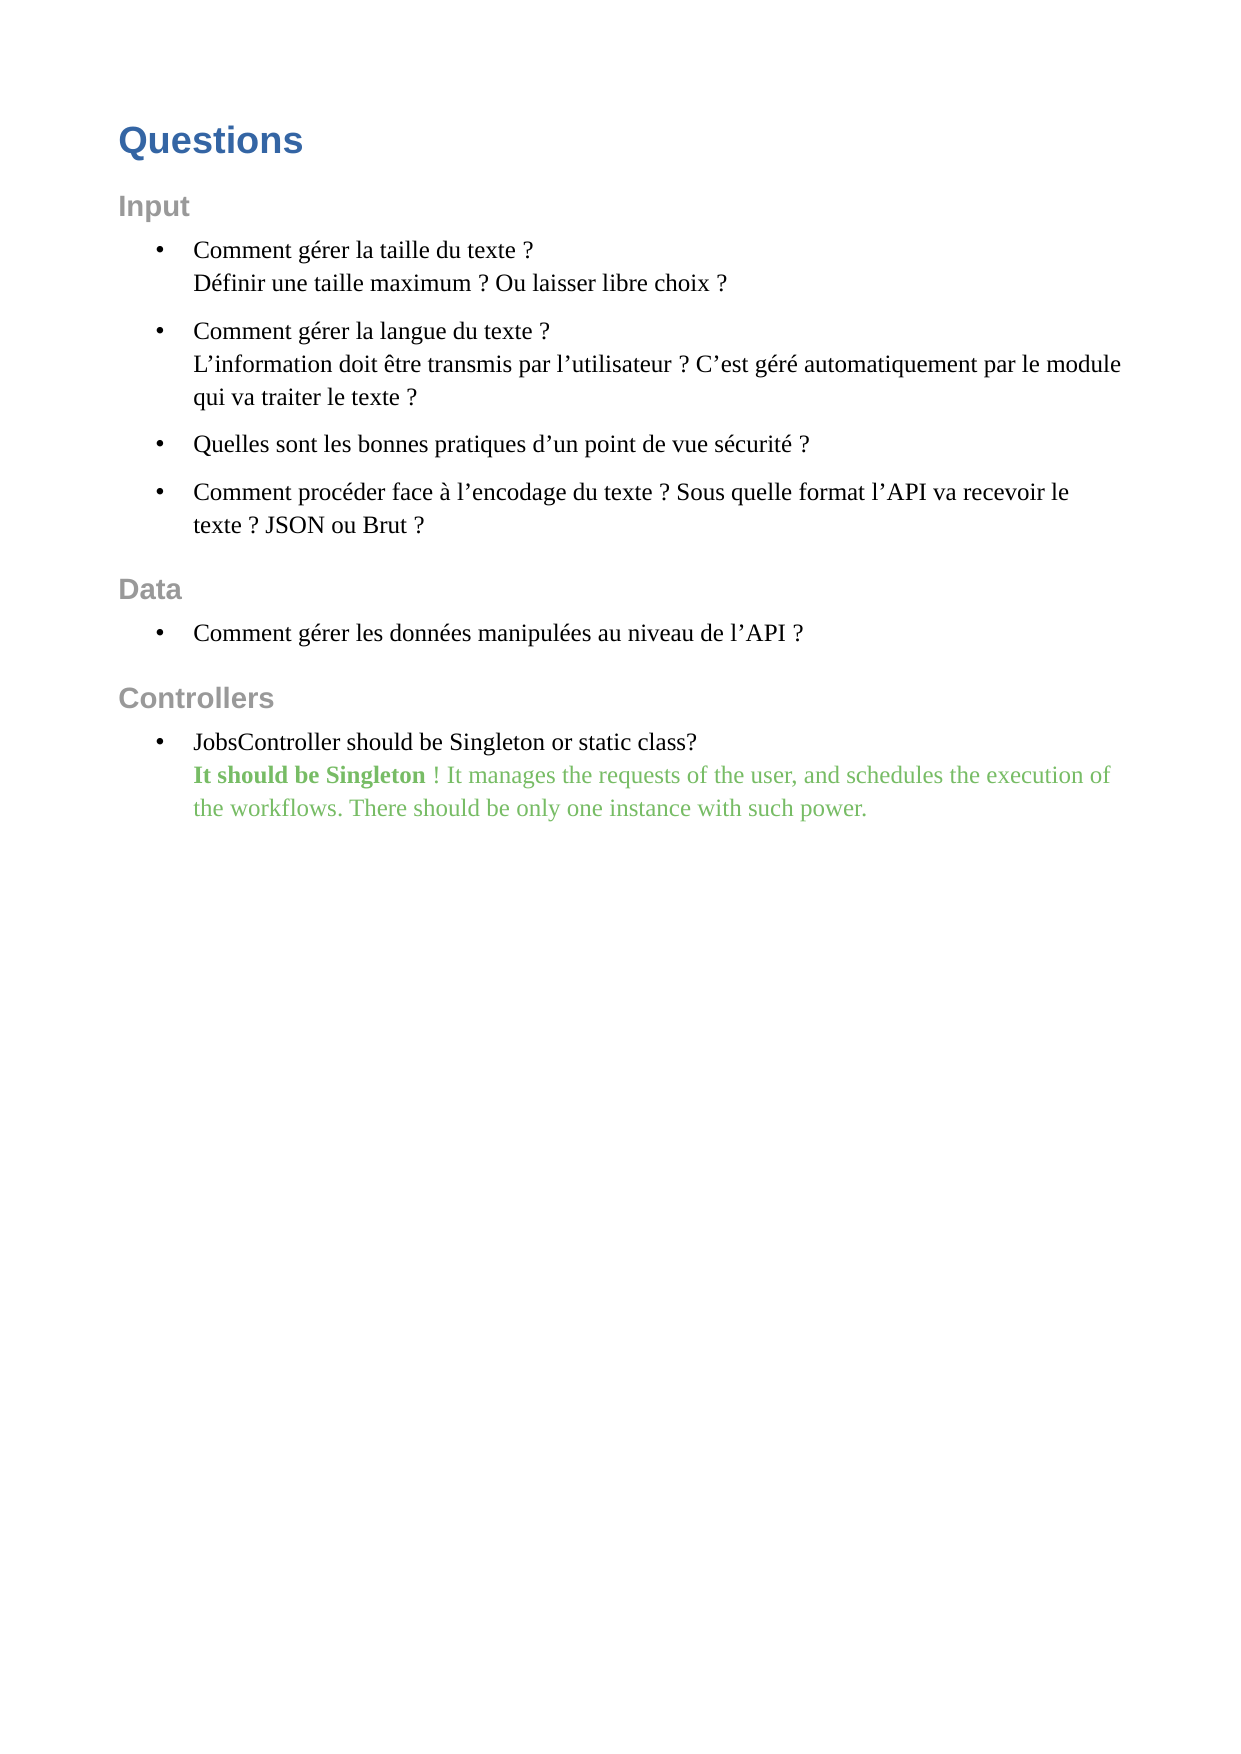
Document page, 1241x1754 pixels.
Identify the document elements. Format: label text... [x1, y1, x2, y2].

list Quelles sont les bonnes pratiques d’un point de vue sécurité ? [156, 429, 1122, 458]
subtitle Controllers [118, 681, 1122, 714]
subtitle Data [118, 572, 1122, 606]
list Comment procéder face à l’encodage du texte ? Sous quelle format l’API va recevoir le texte ? JSON ou Brut ? [156, 477, 1122, 539]
list Comment gérer les données manipulées au niveau de l’API ? [156, 618, 1122, 647]
list Comment gérer la langue du texte ? L’information doit être transmis par l’utilisateur ? C’est géré automatiquement par le module qui va traiter le texte ? [156, 316, 1122, 411]
subtitle Input [118, 189, 1122, 223]
list JobsController should be Singleton or static class? It should be Singleton ! It manages the requests of the user, and schedules the execution of the workflows. There should be only one instance with such power. [156, 727, 1122, 822]
subtitle Questions [118, 118, 1122, 162]
list Comment gérer la taille du texte ? Définir une taille maximum ? Ou laisser libre choix ? [156, 235, 1122, 297]
